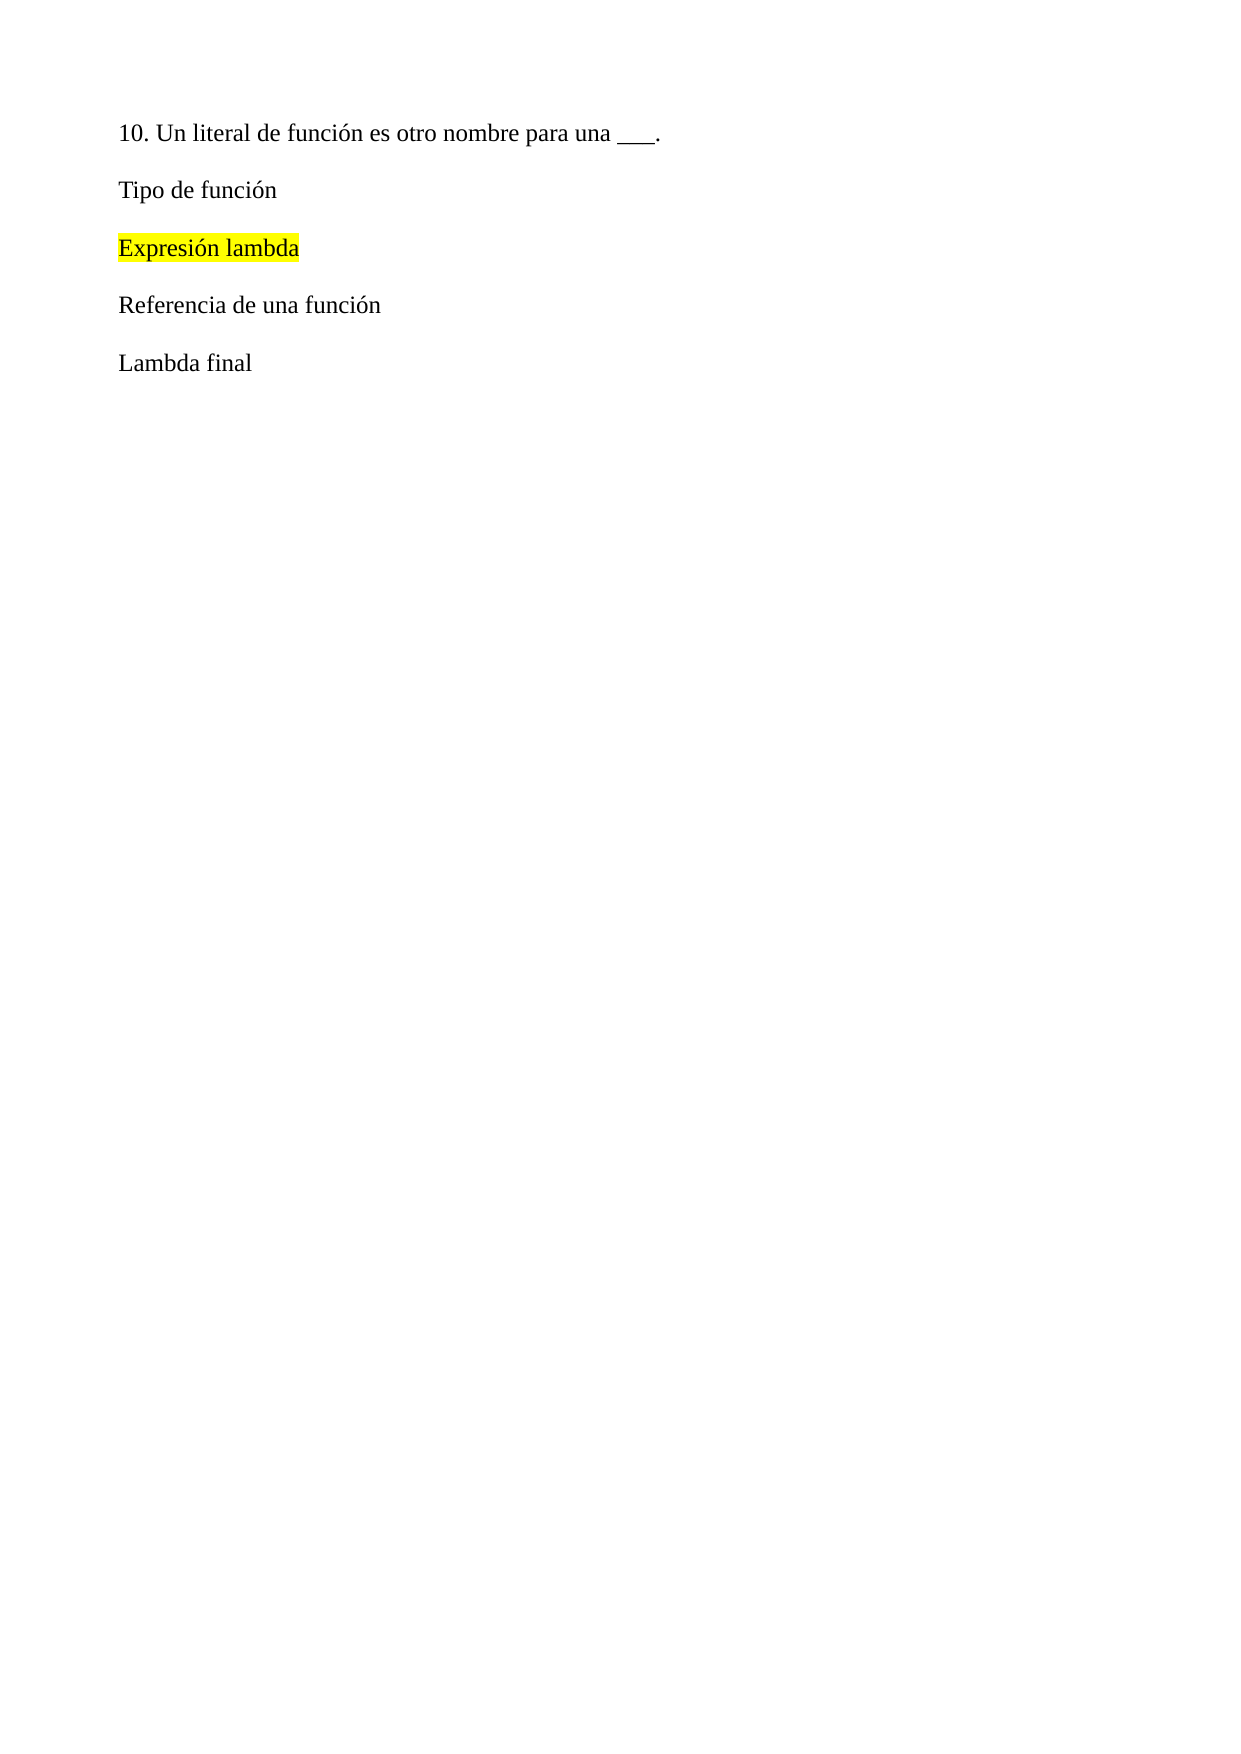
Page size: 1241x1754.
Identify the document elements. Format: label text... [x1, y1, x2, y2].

text Tipo de función [118, 176, 1122, 204]
text Lambda final [118, 348, 1122, 377]
text Expresión lambda [118, 233, 1122, 262]
text 10. Un literal de función es otro nombre para una ___. [118, 118, 1122, 147]
text Referencia de una función [118, 291, 1122, 319]
